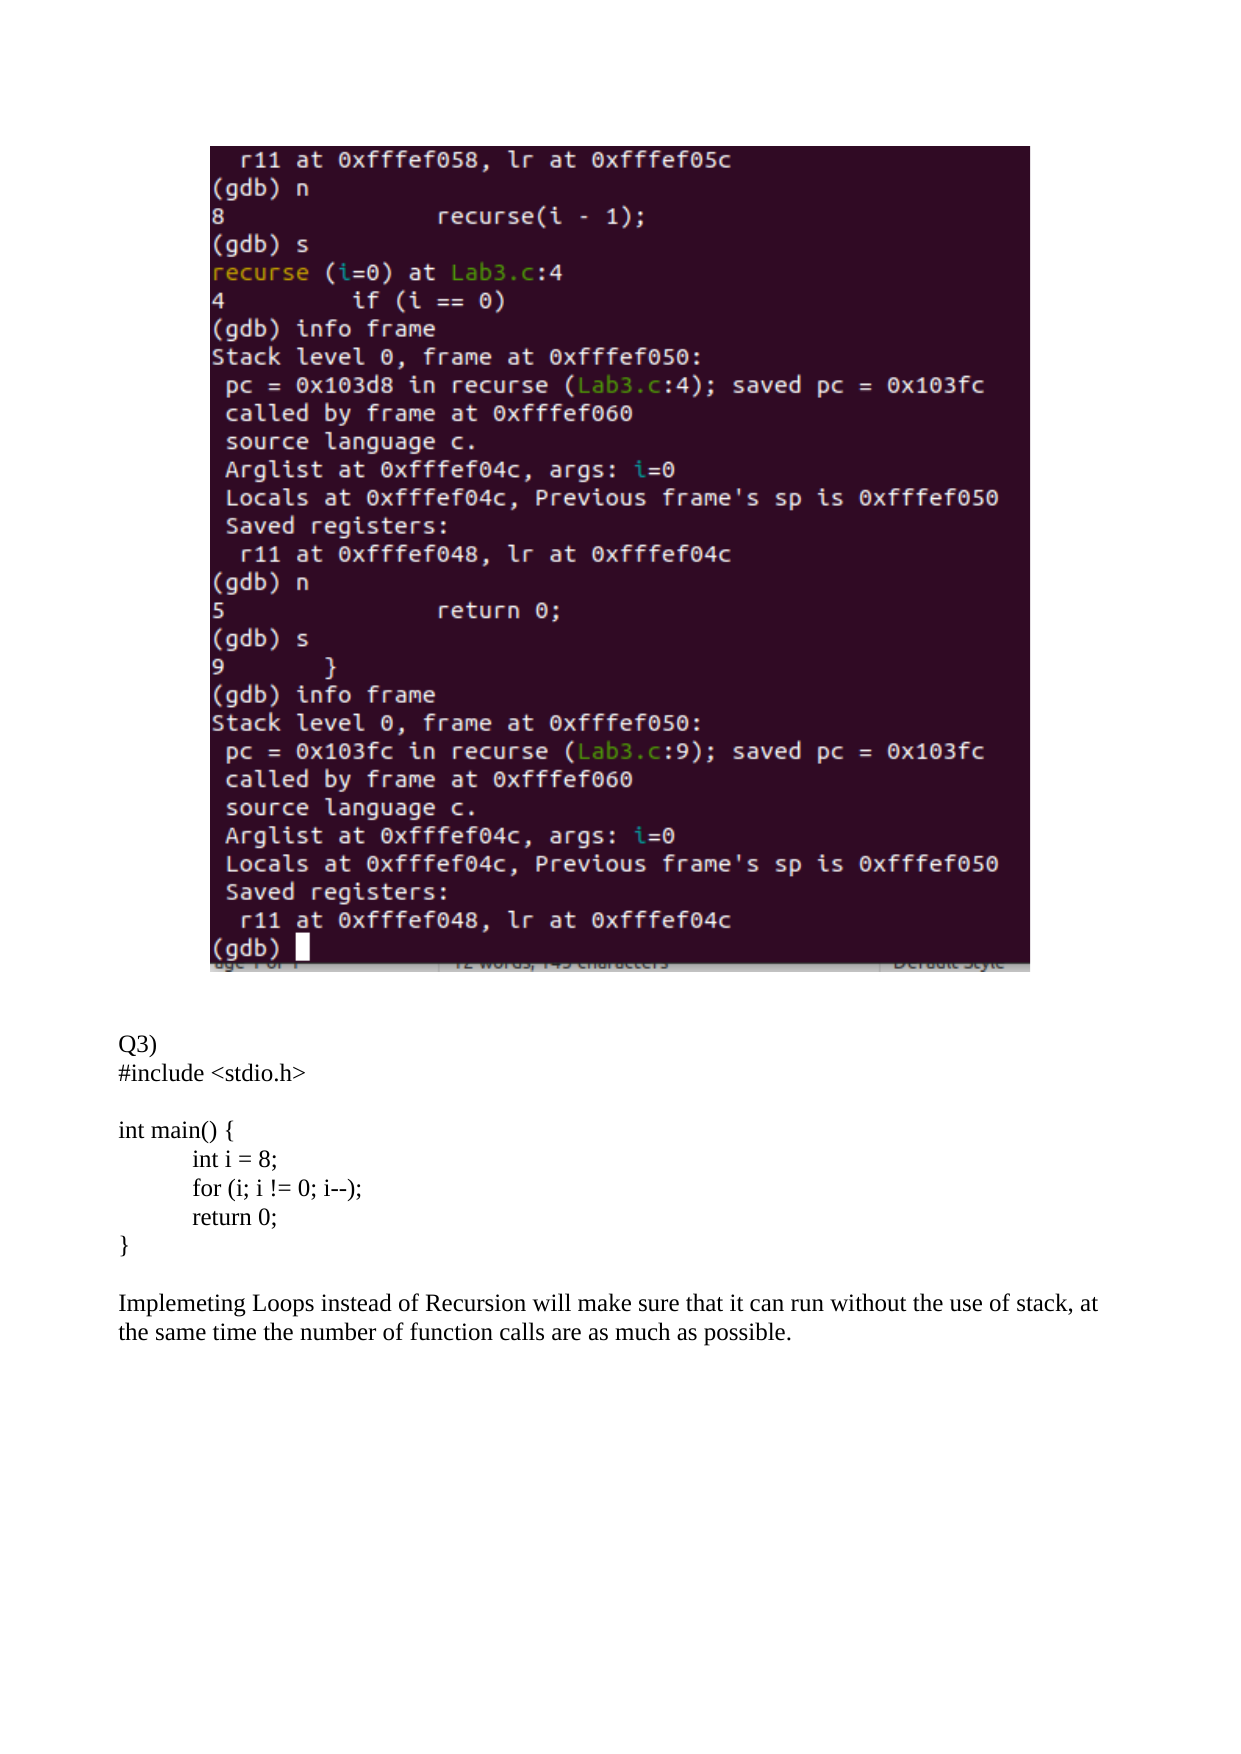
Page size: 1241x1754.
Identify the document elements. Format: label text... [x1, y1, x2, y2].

text Implemeting Loops instead of Recursion will make sure that it can run without the use of stack, at the same time the number of function calls are as much as possible. [118, 1288, 1122, 1346]
text return 0; [118, 1202, 1122, 1231]
text int i = 8; [118, 1144, 1122, 1173]
text for (i; i != 0; i--); [118, 1173, 1122, 1202]
text #include <stdio.h> [118, 1058, 1122, 1087]
picture [210, 146, 1031, 972]
text } [118, 1231, 1122, 1259]
text int main() { [118, 1116, 1122, 1144]
text Q3) [118, 1029, 1122, 1058]
